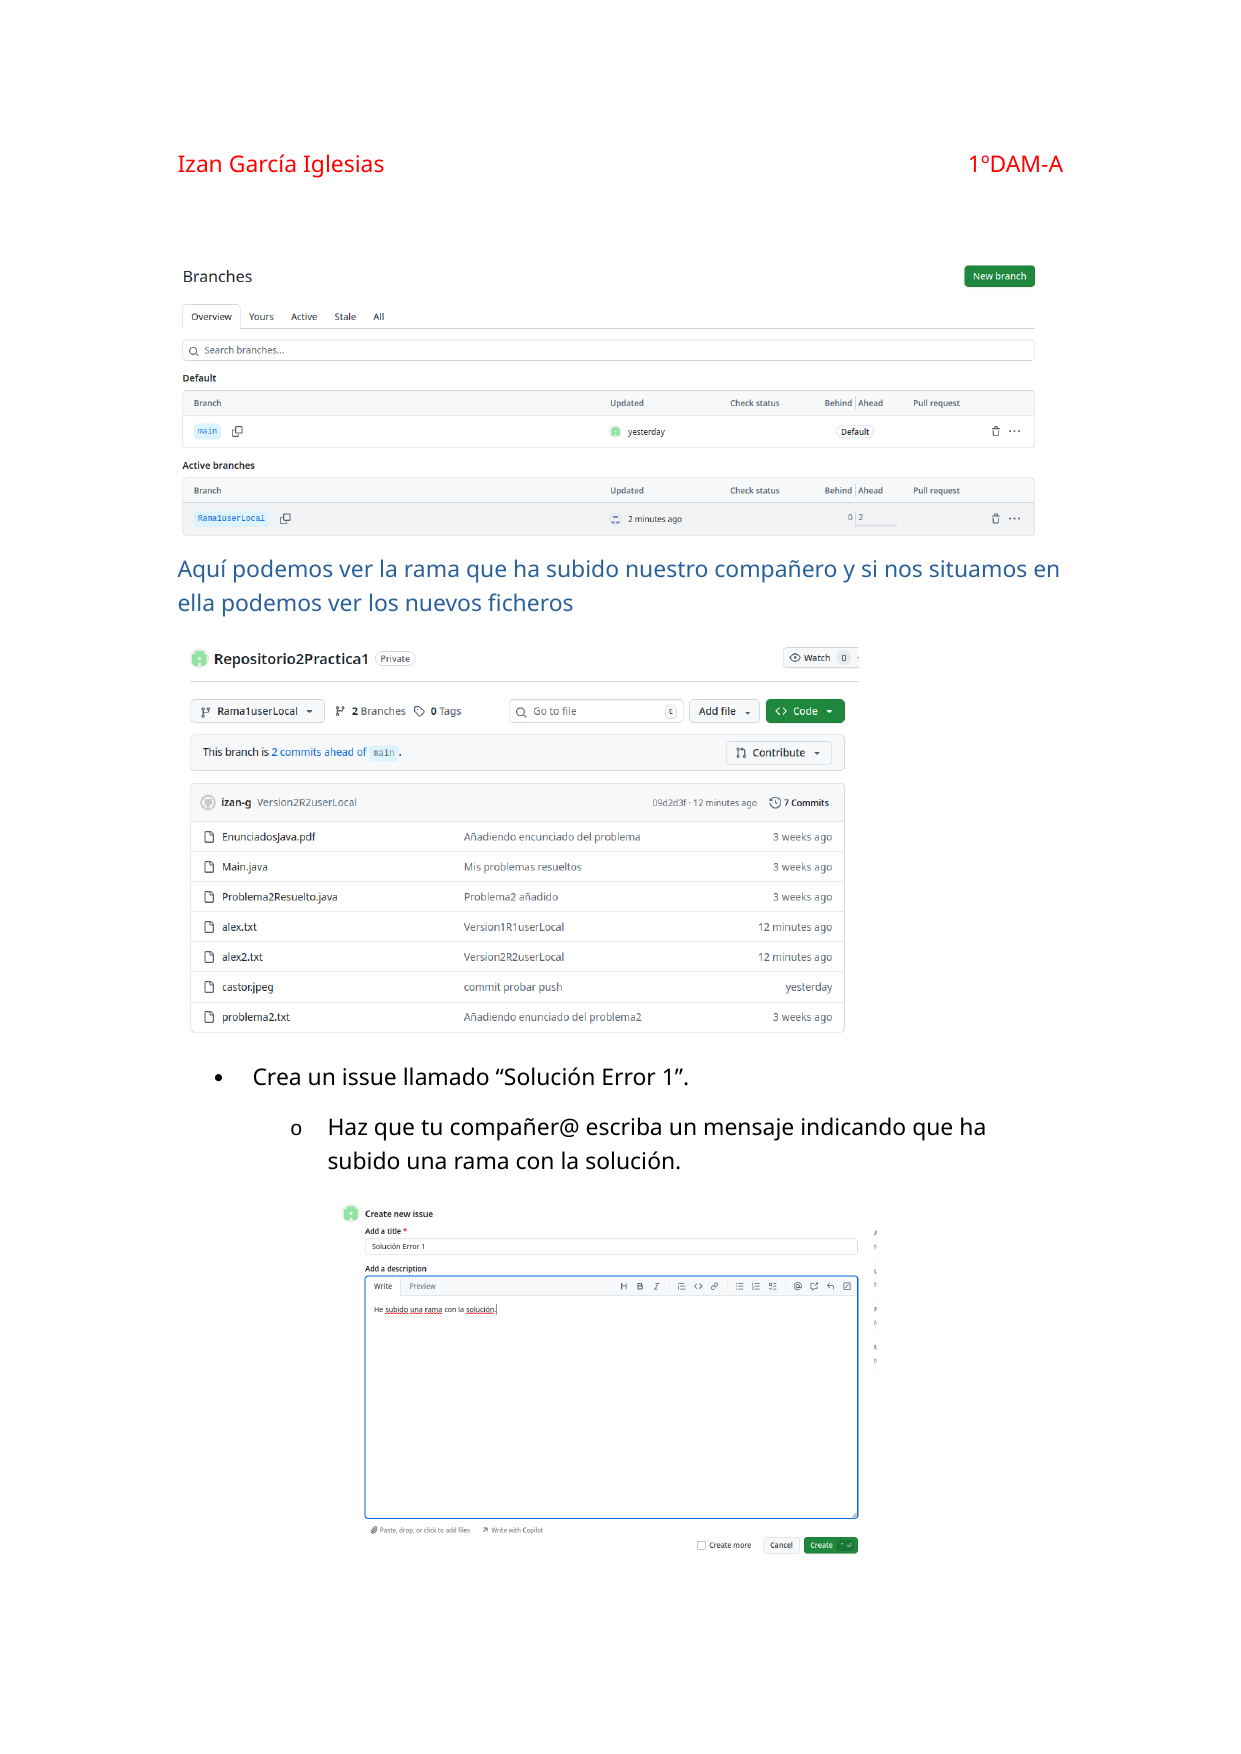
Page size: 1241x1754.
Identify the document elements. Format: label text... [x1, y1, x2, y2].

picture [327, 1195, 877, 1566]
list Haz que tu compañer@ escriba un mensaje indicando que ha subido una rama con la solución. [290, 1111, 1063, 1176]
picture [177, 636, 859, 1043]
text Aquí podemos ver la rama que ha subido nuestro compañero y si nos situamos en ella podemos ver los nuevos ficheros [177, 551, 1063, 618]
picture [177, 258, 1063, 551]
list Crea un issue llamado “Solución Error 1”. [215, 1061, 1063, 1092]
